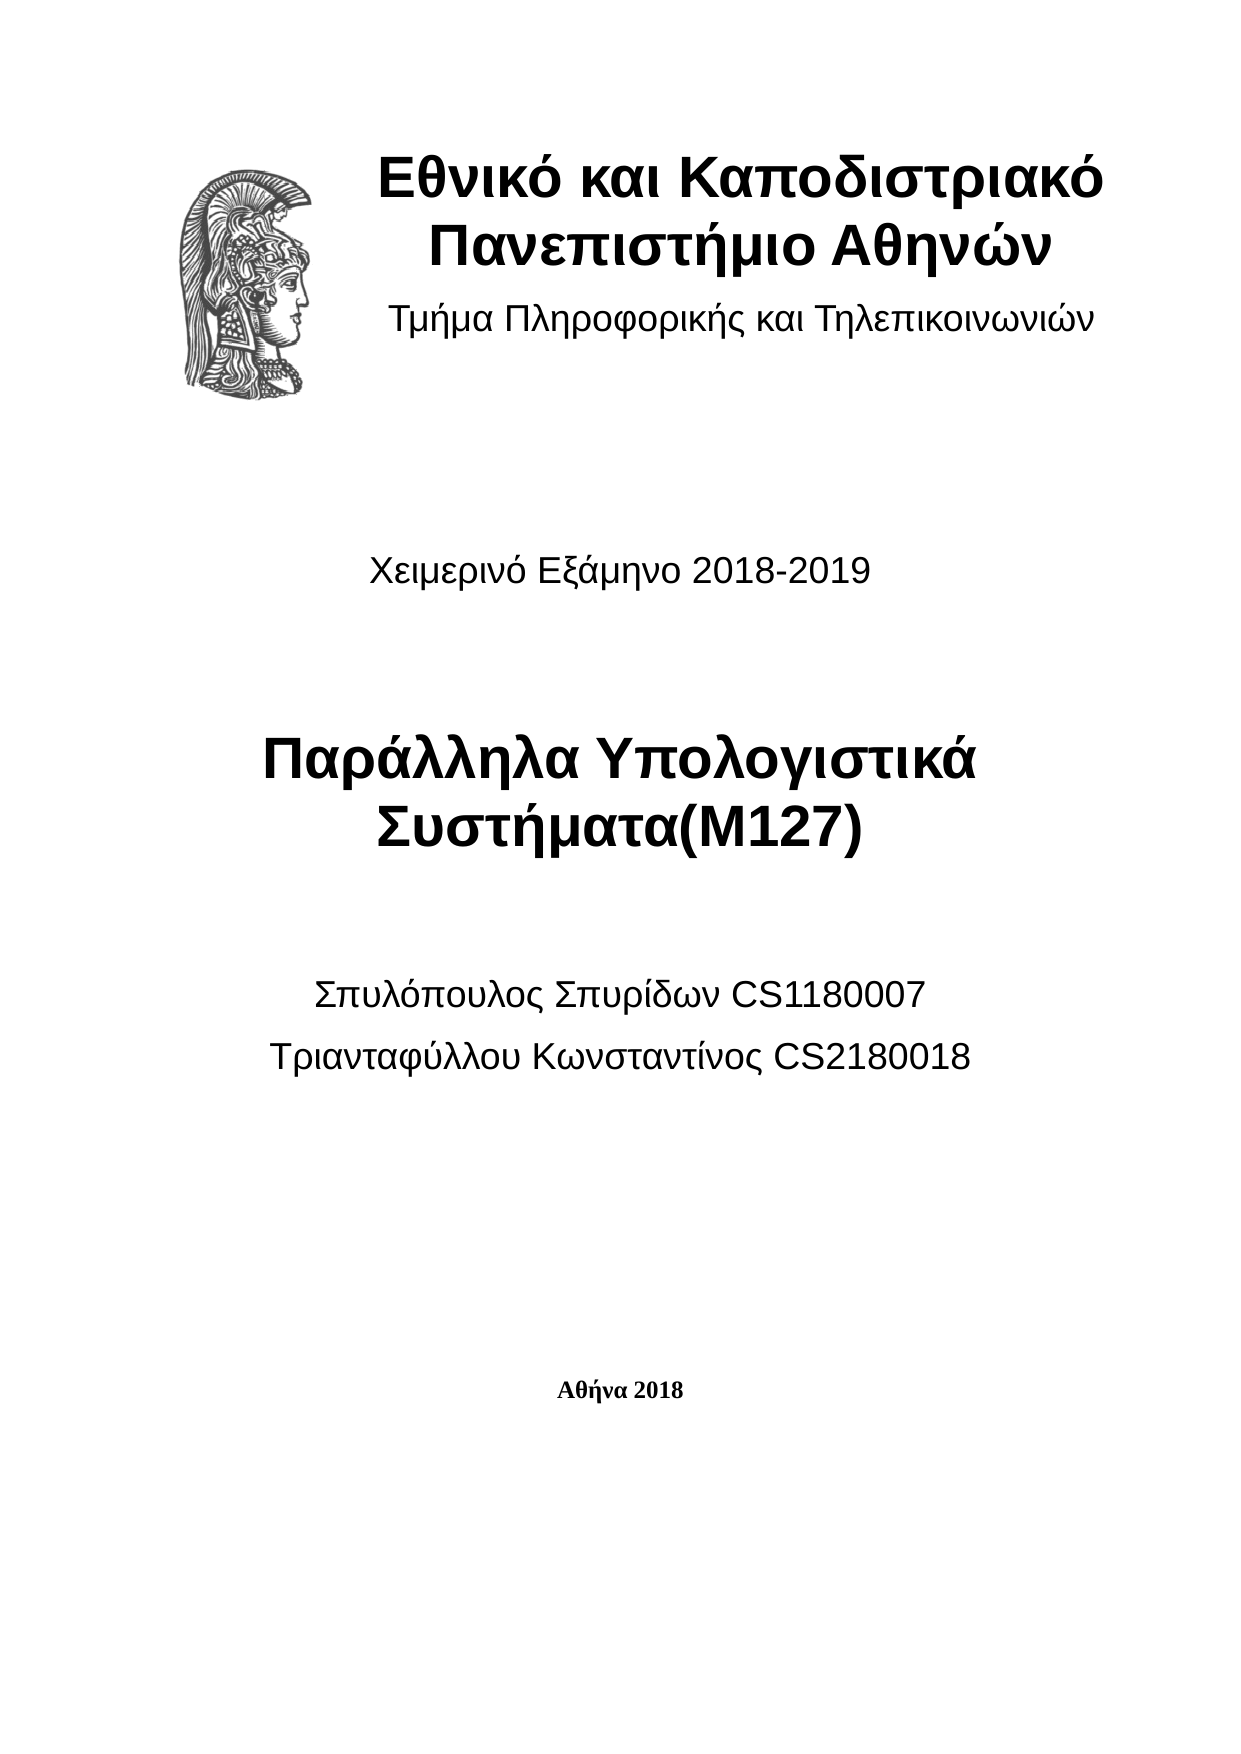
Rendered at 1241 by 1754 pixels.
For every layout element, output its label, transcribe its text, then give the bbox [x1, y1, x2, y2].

title Εθνικό και Καποδιστριακό Πανεπιστήμιο Αθηνών [361, 143, 1122, 277]
subtitle Τμήμα Πληροφορικής και Τηλεπικοινωνιών [361, 296, 1122, 339]
subtitle Χειμερινό Εξάμηνο 2018-2019 [118, 548, 1122, 591]
title Παράλληλα Υπολογιστικά Συστήματα(Μ127) [118, 724, 1122, 858]
subtitle Σπυλόπουλος Σπυρίδων CS1180007 [118, 972, 1122, 1015]
text Αθήνα 2018 [118, 1375, 1122, 1404]
title [118, 143, 135, 277]
subtitle Τριανταφύλλου Κωνσταντίνος CS2180018 [118, 1034, 1122, 1077]
picture [135, 124, 361, 452]
